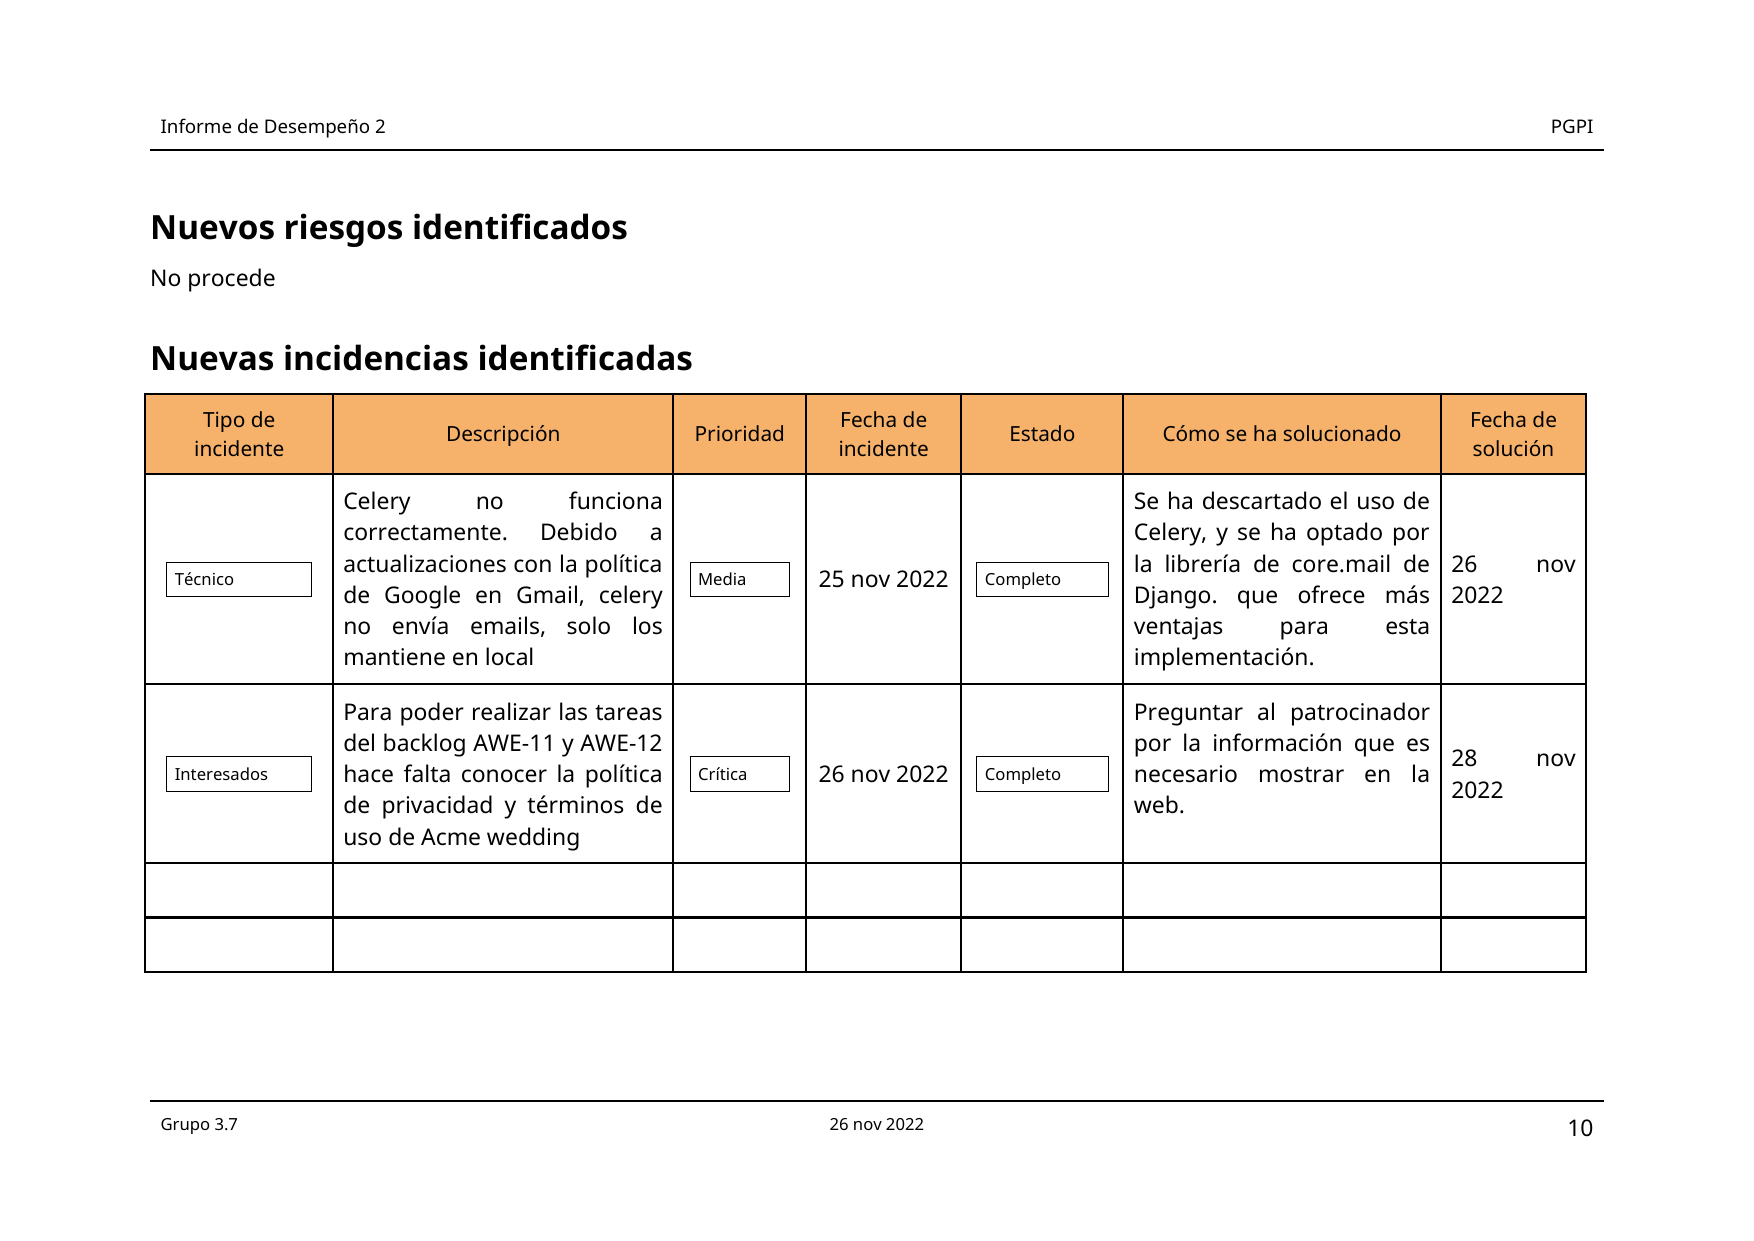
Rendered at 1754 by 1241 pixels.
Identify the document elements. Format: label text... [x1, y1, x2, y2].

table_cell [146, 864, 332, 916]
table_cell [334, 919, 672, 971]
table_cell [674, 864, 805, 916]
table_header Fecha de solución [1442, 395, 1585, 473]
table_cell [1124, 919, 1440, 971]
table_cell [807, 919, 960, 971]
table_cell [1124, 864, 1440, 916]
table_header Fecha de incidente [807, 395, 960, 473]
table_cell 26 nov 2022 [807, 685, 960, 862]
table_header Cómo se ha solucionado [1124, 395, 1440, 473]
table_cell 26 nov 2022 [1442, 475, 1585, 683]
table_cell [146, 475, 332, 683]
table_cell 25 nov 2022 [807, 475, 960, 683]
subtitle Nuevos riesgos identificados [150, 204, 1604, 249]
table_cell [334, 864, 672, 916]
table_cell [962, 919, 1122, 971]
table_cell [146, 685, 332, 862]
table_cell [962, 864, 1122, 916]
table_cell [807, 864, 960, 916]
text No procede [150, 262, 1604, 293]
table_cell Se ha descartado el uso de Celery, y se ha optado por la librería de core.mail de Django. que ofrece más ventajas para esta implementación. [1124, 475, 1440, 683]
table_cell Preguntar al patrocinador por la información que es necesario mostrar en la web. [1124, 685, 1440, 862]
table_cell [962, 685, 1122, 862]
table_header Prioridad [674, 395, 805, 473]
table_cell Celery no funciona correctamente. Debido a actualizaciones con la política de Google en Gmail, celery no envía emails, solo los mantiene en local [334, 475, 672, 683]
table_cell [674, 475, 805, 683]
table_cell [1442, 864, 1585, 916]
table_cell [1442, 919, 1585, 971]
table_cell [962, 475, 1122, 683]
table_cell [674, 919, 805, 971]
table_header Estado [962, 395, 1122, 473]
table_header Descripción [334, 395, 672, 473]
subtitle Nuevas incidencias identificadas [150, 335, 1604, 380]
table_header Tipo de incidente [146, 395, 332, 473]
table_cell [674, 685, 805, 862]
table_cell 28 nov 2022 [1442, 685, 1585, 862]
table_cell Para poder realizar las tareas del backlog AWE-11 y AWE-12 hace falta conocer la política de privacidad y términos de uso de Acme wedding [334, 685, 672, 862]
table_cell [146, 919, 332, 971]
